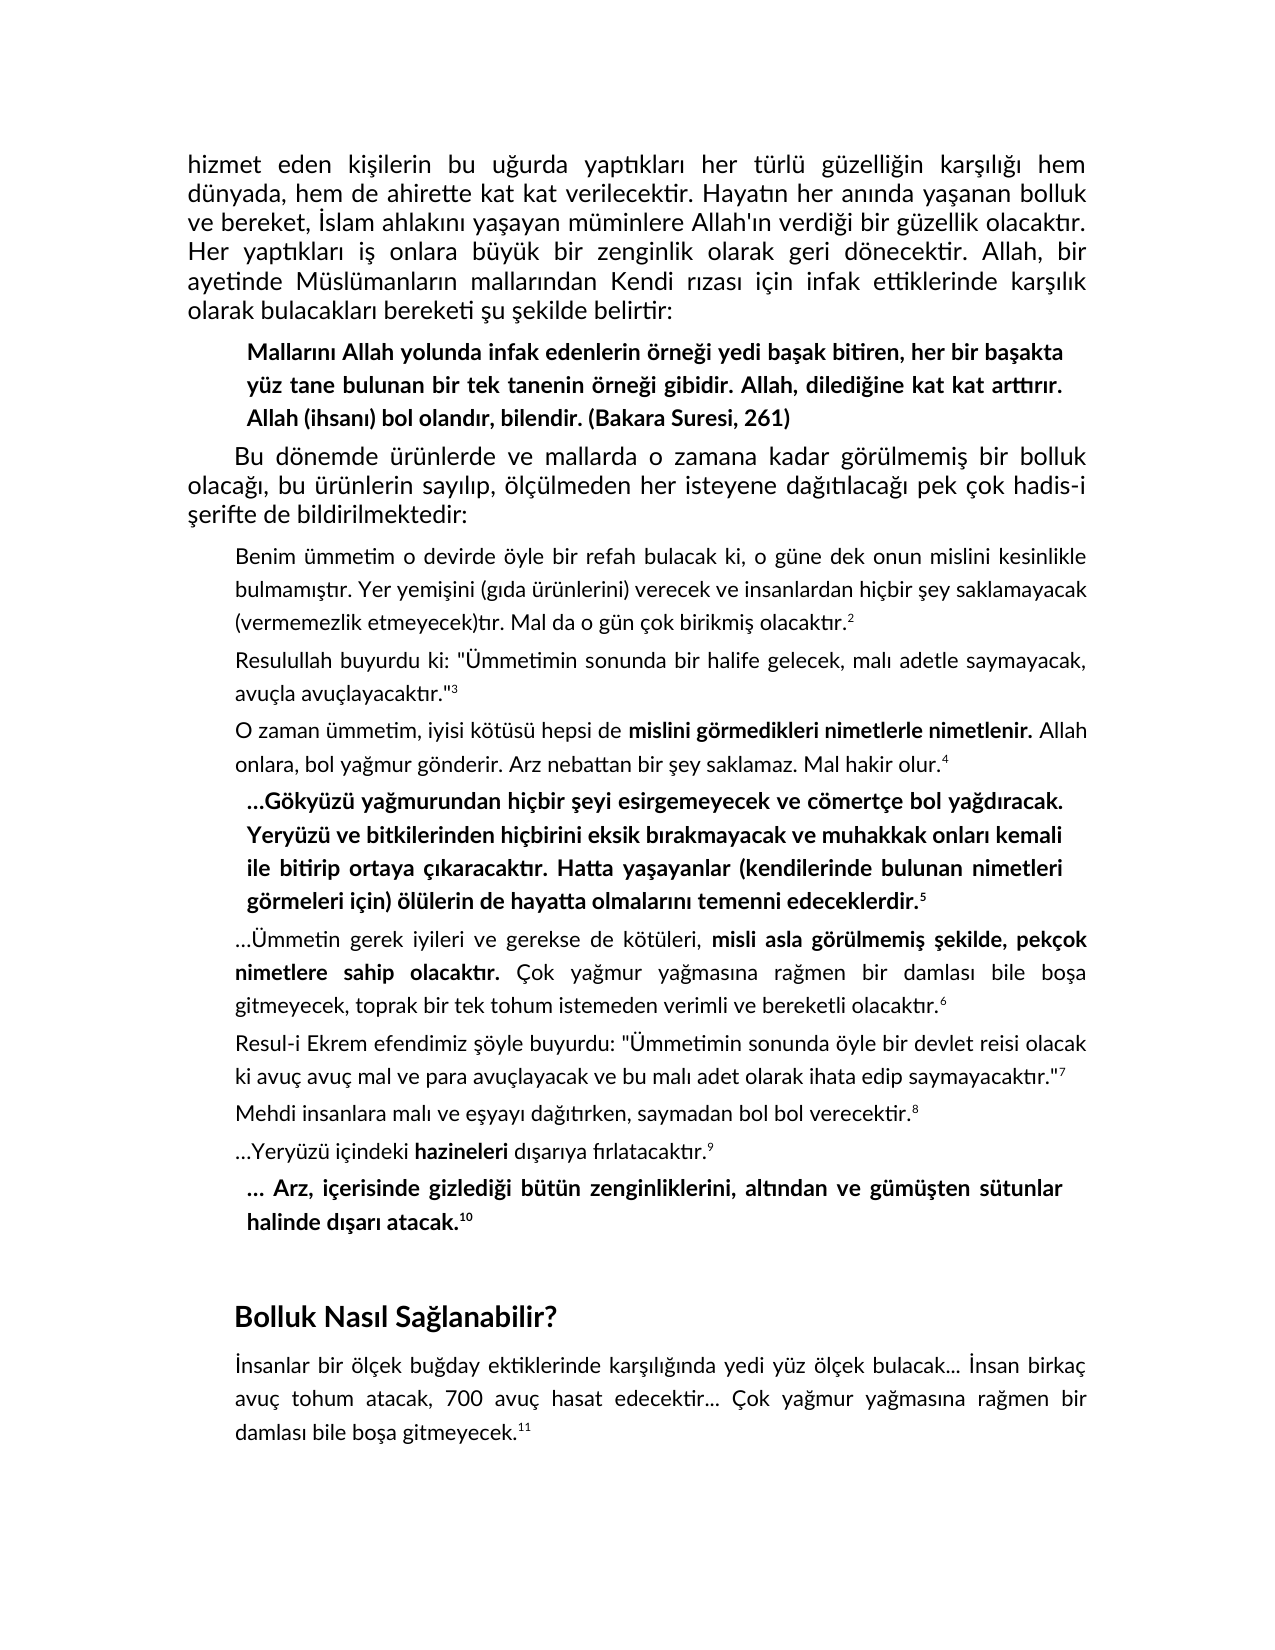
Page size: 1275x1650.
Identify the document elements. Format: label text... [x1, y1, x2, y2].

text Benim ümmetim o devirde öyle bir refah bulacak ki, o güne dek onun mislini kesinlikle bulmamıştır. Yer yemişini (gıda ürünlerini) verecek ve insanlardan hiçbir şey saklamayacak (vermemezlik etmeyecek)tır. Mal da o gün çok birikmiş olacaktır.2 [235, 537, 1087, 637]
text O zaman ümmetim, iyisi kötüsü hepsi de mislini görmedikleri nimetlerle nimetlenir. Allah onlara, bol yağmur gönderir. Arz nebattan bir şey saklamaz. Mal hakir olur.4 [235, 712, 1087, 779]
text Resul-i Ekrem efendimiz şöyle buyurdu: "Ümmetimin sonunda öyle bir devlet reisi olacak ki avuç avuç mal ve para avuçlayacak ve bu malı adet olarak ihata edip saymayacaktır."7 [235, 1024, 1087, 1091]
text …Ümmetin gerek iyileri ve gerekse de kötüleri, misli asla görülmemiş şekilde, pekçok nimetlere sahip olacaktır. Çok yağmur yağmasına rağmen bir damlası bile boşa gitmeyecek, toprak bir tek tohum istemeden verimli ve bereketli olacaktır.6 [235, 920, 1087, 1020]
text Mallarını Allah yolunda infak edenlerin örneği yedi başak bitiren, her bir başakta yüz tane bulunan bir tek tanenin örneği gibidir. Allah, dilediğine kat kat arttırır. Allah (ihsanı) bol olandır, bilendir. (Bakara Suresi, 261) [247, 333, 1064, 433]
text İnsanlar bir ölçek buğday ektiklerinde karşılığında yedi yüz ölçek bulacak... İnsan birkaç avuç tohum atacak, 700 avuç hasat edecektir... Çok yağmur yağmasına rağmen bir damlası bile boşa gitmeyecek.11 [235, 1347, 1087, 1447]
text Resulullah buyurdu ki: "Ümmetimin sonunda bir halife gelecek, malı adetle saymayacak, avuçla avuçlayacaktır."3 [235, 642, 1087, 708]
text …Gökyüzü yağmurundan hiçbir şeyi esirgemeyecek ve cömertçe bol yağdıracak. Yeryüzü ve bitkilerinden hiçbirini eksik bırakmayacak ve muhakkak onları kemali ile bitirip ortaya çıkaracaktır. Hatta yaşayanlar (kendilerinde bulunan nimetleri görmeleri için) ölülerin de hayatta olmalarını temenni edeceklerdir.5 [247, 783, 1064, 916]
text …Yeryüzü içindeki hazineleri dışarıya fırlatacaktır.9 [235, 1133, 1087, 1166]
subtitle Bolluk Nasıl Sağlanabilir? [187, 1299, 1087, 1334]
text Bu dönemde ürünlerde ve mallarda o zamana kadar görülmemiş bir bolluk olacağı, bu ürünlerin sayılıp, ölçülmeden her isteyene dağıtılacağı pek çok hadis-i şerifte de bildirilmektedir: [187, 442, 1087, 529]
text Mehdi insanlara malı ve eşyayı dağıtırken, saymadan bol bol verecektir.8 [235, 1095, 1087, 1128]
text hizmet eden kişilerin bu uğurda yaptıkları her türlü güzelliğin karşılığı hem dünyada, hem de ahirette kat kat verilecektir. Hayatın her anında yaşanan bolluk ve bereket, İslam ahlakını yaşayan müminlere Allah'ın verdiği bir güzellik olacaktır. Her yaptıkları iş onlara büyük bir zenginlik olarak geri dönecektir. Allah, bir ayetinde Müslümanların mallarından Kendi rızası için infak ettiklerinde karşılık olarak bulacakları bereketi şu şekilde belirtir: [187, 150, 1087, 325]
text … Arz, içerisinde gizlediği bütün zenginliklerini, altından ve gümüşten sütunlar halinde dışarı atacak.10 [247, 1170, 1064, 1237]
